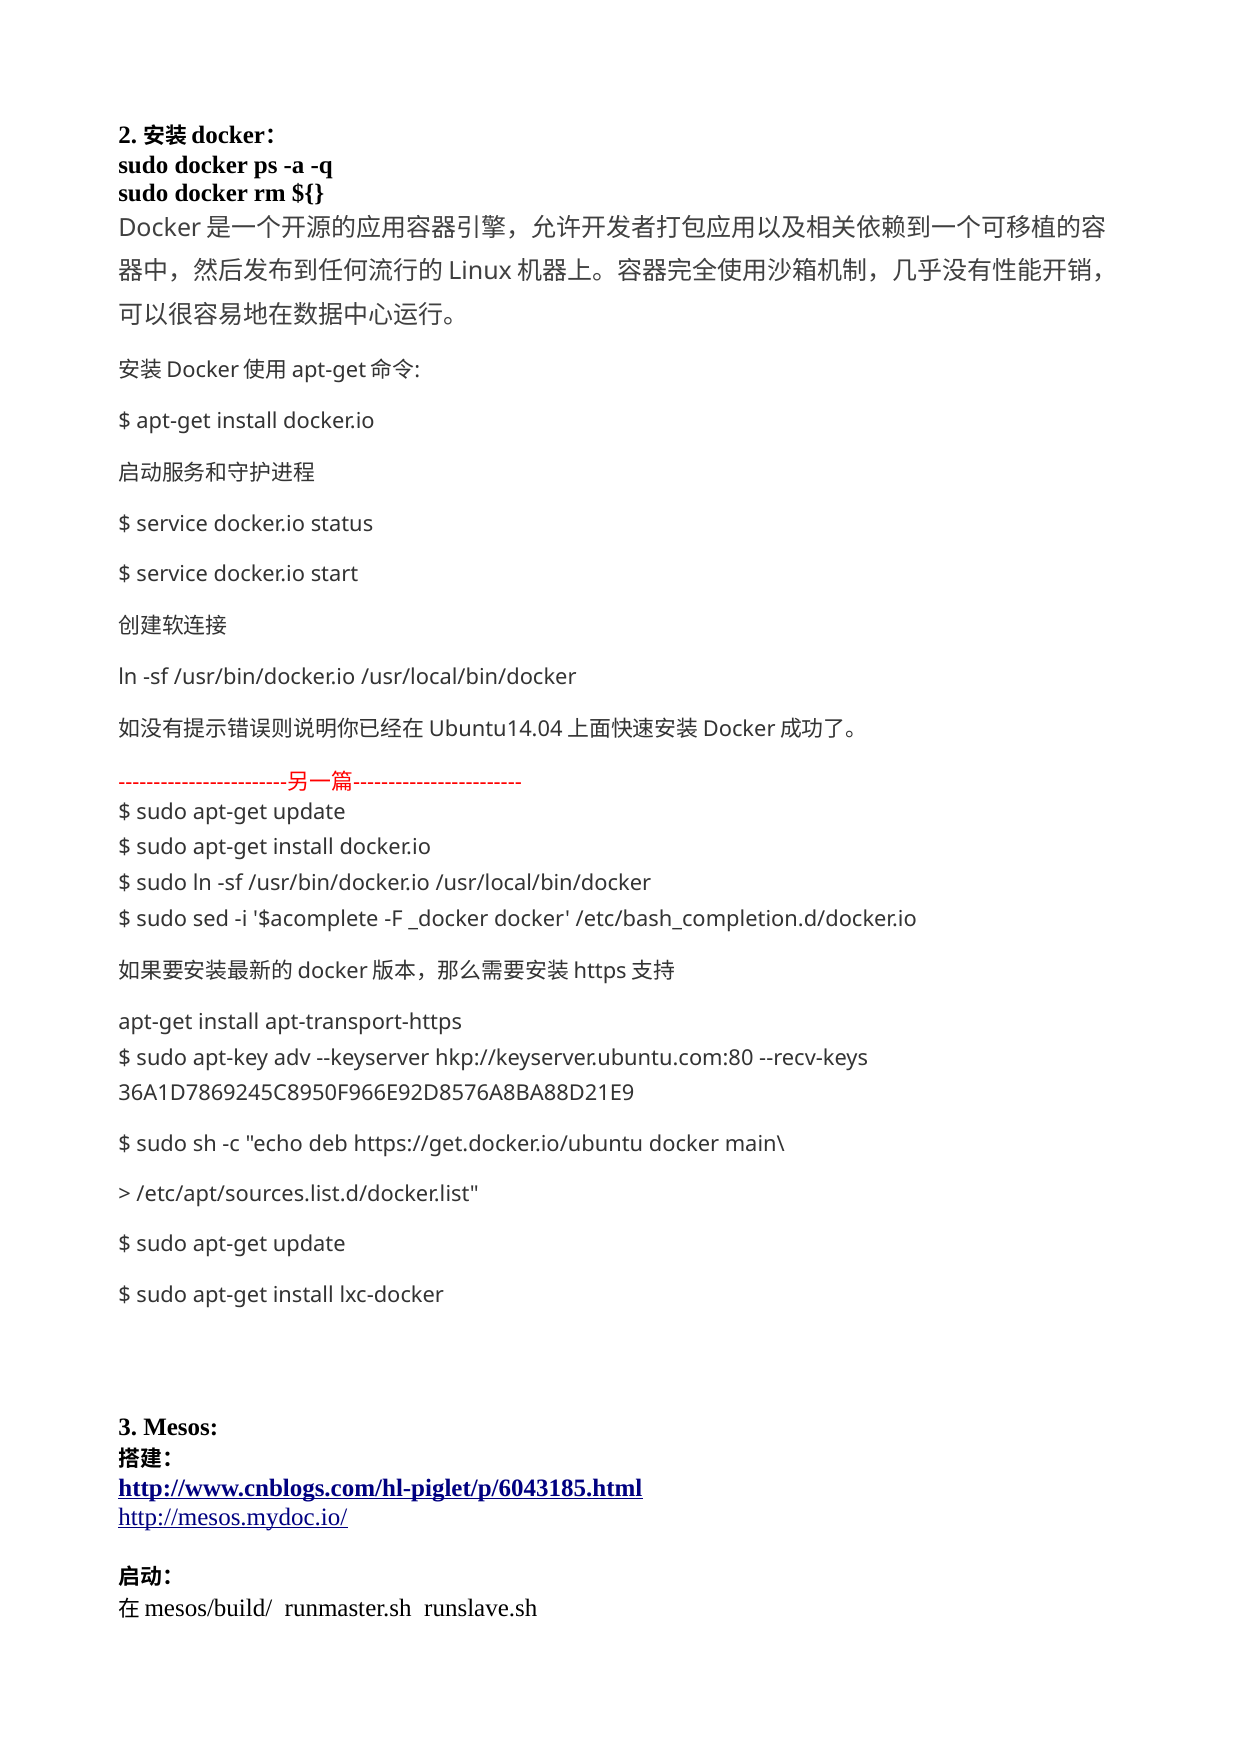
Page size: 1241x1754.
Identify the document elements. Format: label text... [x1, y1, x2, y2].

text ln -sf /usr/bin/docker.io /usr/local/bin/docker [118, 661, 1122, 691]
text 如果要安装最新的docker版本，那么需要安装https支持 [118, 953, 1122, 985]
text 如没有提示错误则说明你已经在Ubuntu14.04上面快速安装Docker成功了。 [118, 711, 1122, 743]
text 创建软连接 [118, 608, 1122, 640]
text ------------------------另一篇------------------------ [118, 764, 1122, 796]
text $ service docker.io status [118, 508, 1122, 537]
text 启动服务和守护进程 [118, 455, 1122, 487]
text 搭建： [118, 1441, 1122, 1473]
text 3. Mesos: [118, 1412, 1122, 1441]
text 2. 安装docker： [118, 118, 1122, 150]
text $ sudo sh -c "echo deb https://get.docker.io/ubuntu docker main\ [118, 1128, 1122, 1157]
text apt-get install apt-transport-https $ sudo apt-key adv --keyserver hkp://keyserver.ubuntu.com:80 --recv-keys 36A1D7869245C8950F966E92D8576A8BA88D21E9 [118, 1006, 1122, 1107]
text $ apt-get install docker.io [118, 405, 1122, 435]
text $ sudo apt-get update $ sudo apt-get install docker.io $ sudo ln -sf /usr/bin/docker.io /usr/local/bin/docker $ sudo sed -i '$acomplete -F _docker docker' /etc/bash_completion.d/docker.io [118, 796, 1122, 933]
text Docker是一个开源的应用容器引擎，允许开发者打包应用以及相关依赖到一个可移植的容器中，然后发布到任何流行的Linux机器上。容器完全使用沙箱机制，几乎没有性能开销，可以很容易地在数据中心运行。 [118, 207, 1122, 330]
text > /etc/apt/sources.list.d/docker.list" [118, 1178, 1122, 1208]
text $ sudo apt-get update [118, 1228, 1122, 1258]
text $ sudo apt-get install lxc-docker [118, 1278, 1122, 1308]
text http://www.cnblogs.com/hl-piglet/p/6043185.html [118, 1473, 1122, 1502]
text sudo docker ps -a -q [118, 150, 1122, 178]
text 安装Docker使用apt-get命令: [118, 352, 1122, 384]
text $ service docker.io start [118, 558, 1122, 588]
text 启动： 在mesos/build/ runmaster.sh runslave.sh [118, 1559, 1122, 1622]
text sudo docker rm ${} [118, 178, 1122, 207]
text http://mesos.mydoc.io/ [118, 1502, 1122, 1530]
